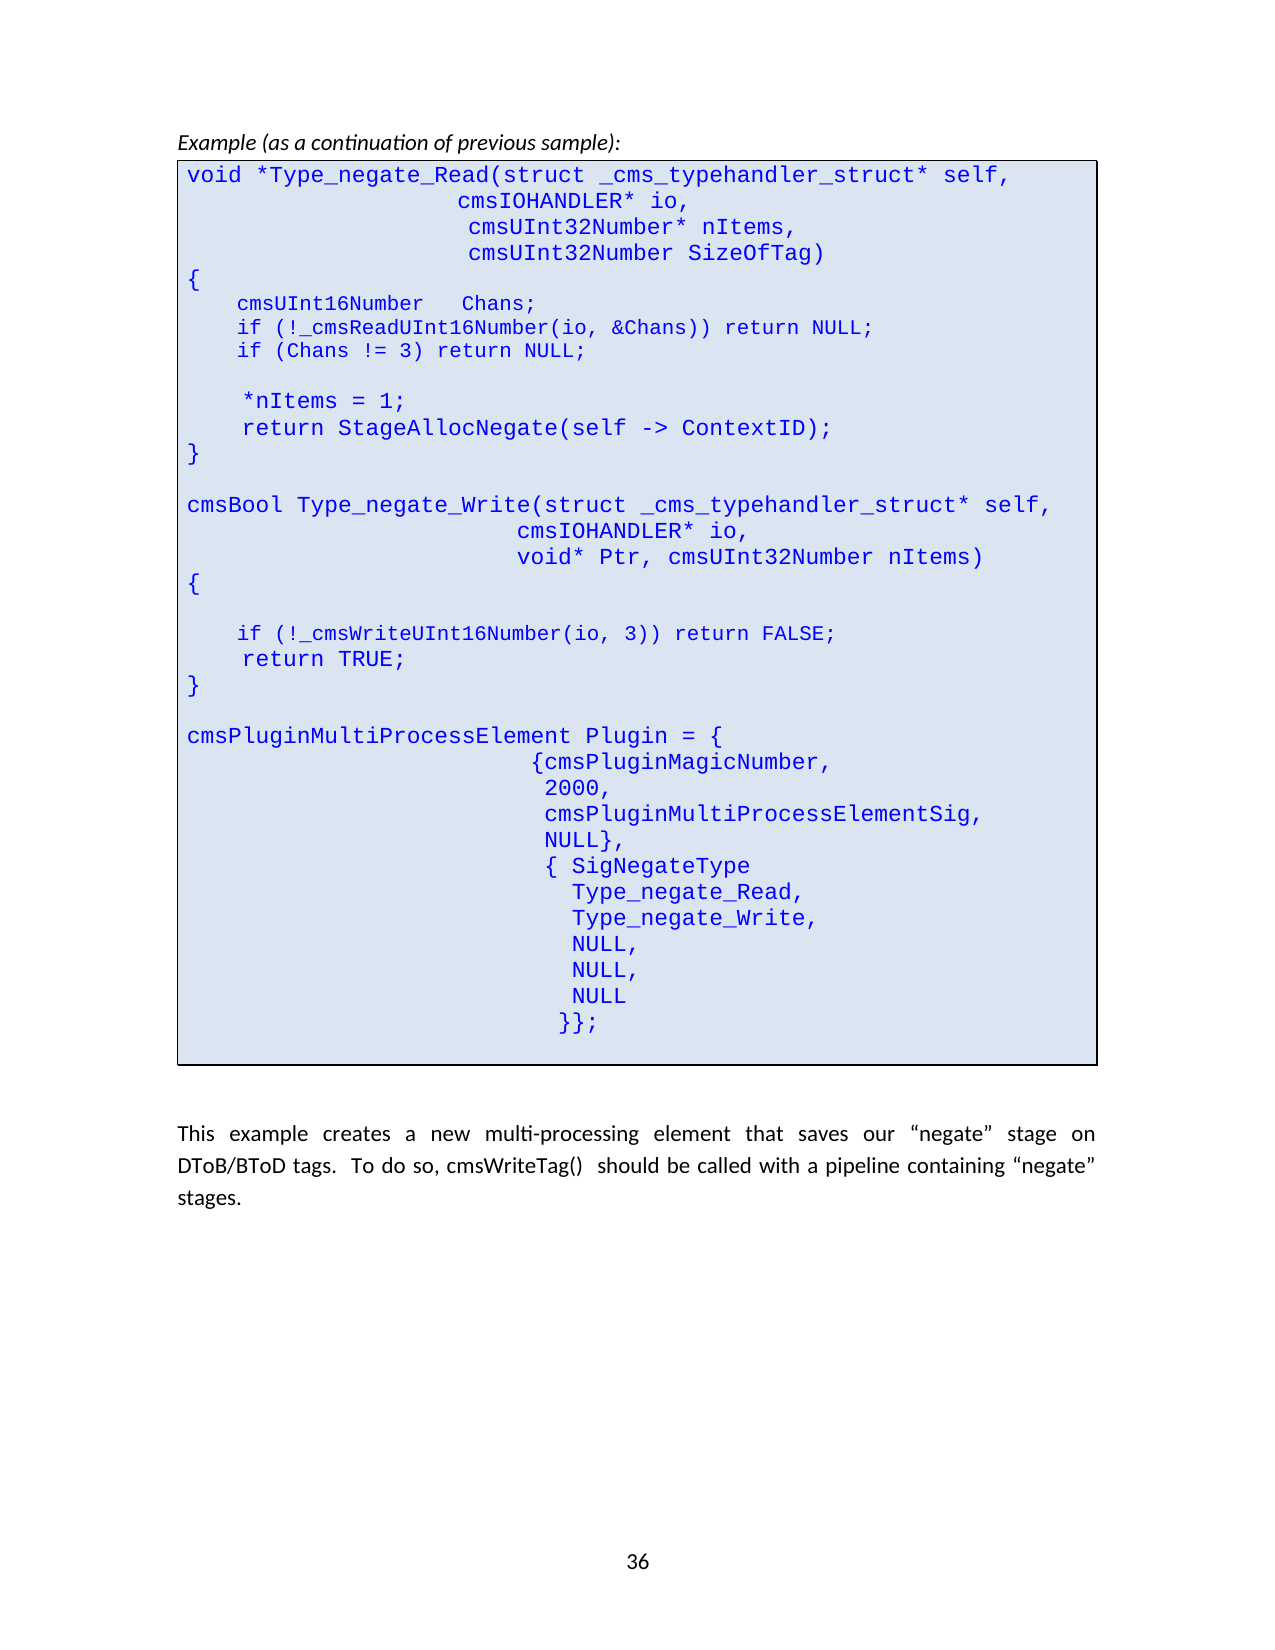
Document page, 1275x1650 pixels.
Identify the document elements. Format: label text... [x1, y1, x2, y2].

text {cmsPluginMagicNumber, [178, 748, 1096, 773]
text cmsUInt32Number* nItems, [178, 212, 1096, 238]
text Example (as a continuation of previous sample): [177, 128, 1098, 156]
text NULL, [178, 955, 1096, 981]
text return StageAllocNegate(self -> ContextID); [178, 413, 1096, 439]
text NULL, [178, 929, 1096, 955]
text cmsPluginMultiProcessElement Plugin = { [178, 722, 1096, 748]
text { SigNegateType [178, 851, 1096, 877]
text } [178, 670, 1096, 696]
text if (!_cmsReadUInt16Number(io, &Chans)) return NULL; [178, 313, 1096, 337]
text NULL [178, 981, 1096, 1007]
text cmsPluginMultiProcessElementSig, [178, 799, 1096, 825]
text void *Type_negate_Read(struct _cms_typehandler_struct* self, [178, 161, 1096, 186]
text 2000, [178, 773, 1096, 799]
text { [178, 264, 1096, 290]
text cmsIOHANDLER* io, [178, 186, 1096, 212]
text void* Ptr, cmsUInt32Number nItems) [178, 542, 1096, 568]
text Type_negate_Read, [178, 877, 1096, 903]
text *nItems = 1; [178, 387, 1096, 413]
text return TRUE; [178, 644, 1096, 670]
text NULL}, [178, 825, 1096, 851]
text Type_negate_Write, [178, 903, 1096, 929]
text }}; [178, 1007, 1096, 1033]
text This example creates a new multi-processing element that saves our “negate” stage on DToB/BToD tags. To do so, cmsWriteTag() should be called with a pipeline containing “negate” stages. [177, 1119, 1098, 1212]
text cmsUInt16Number Chans; [178, 290, 1096, 313]
text } [178, 439, 1096, 464]
text cmsBool Type_negate_Write(struct _cms_typehandler_struct* self, [178, 491, 1096, 516]
text if (Chans != 3) return NULL; [178, 337, 1096, 361]
text { [178, 568, 1096, 594]
text cmsUInt32Number SizeOfTag) [178, 238, 1096, 264]
text cmsIOHANDLER* io, [178, 516, 1096, 542]
text if (!_cmsWriteUInt16Number(io, 3)) return FALSE; [178, 620, 1096, 644]
